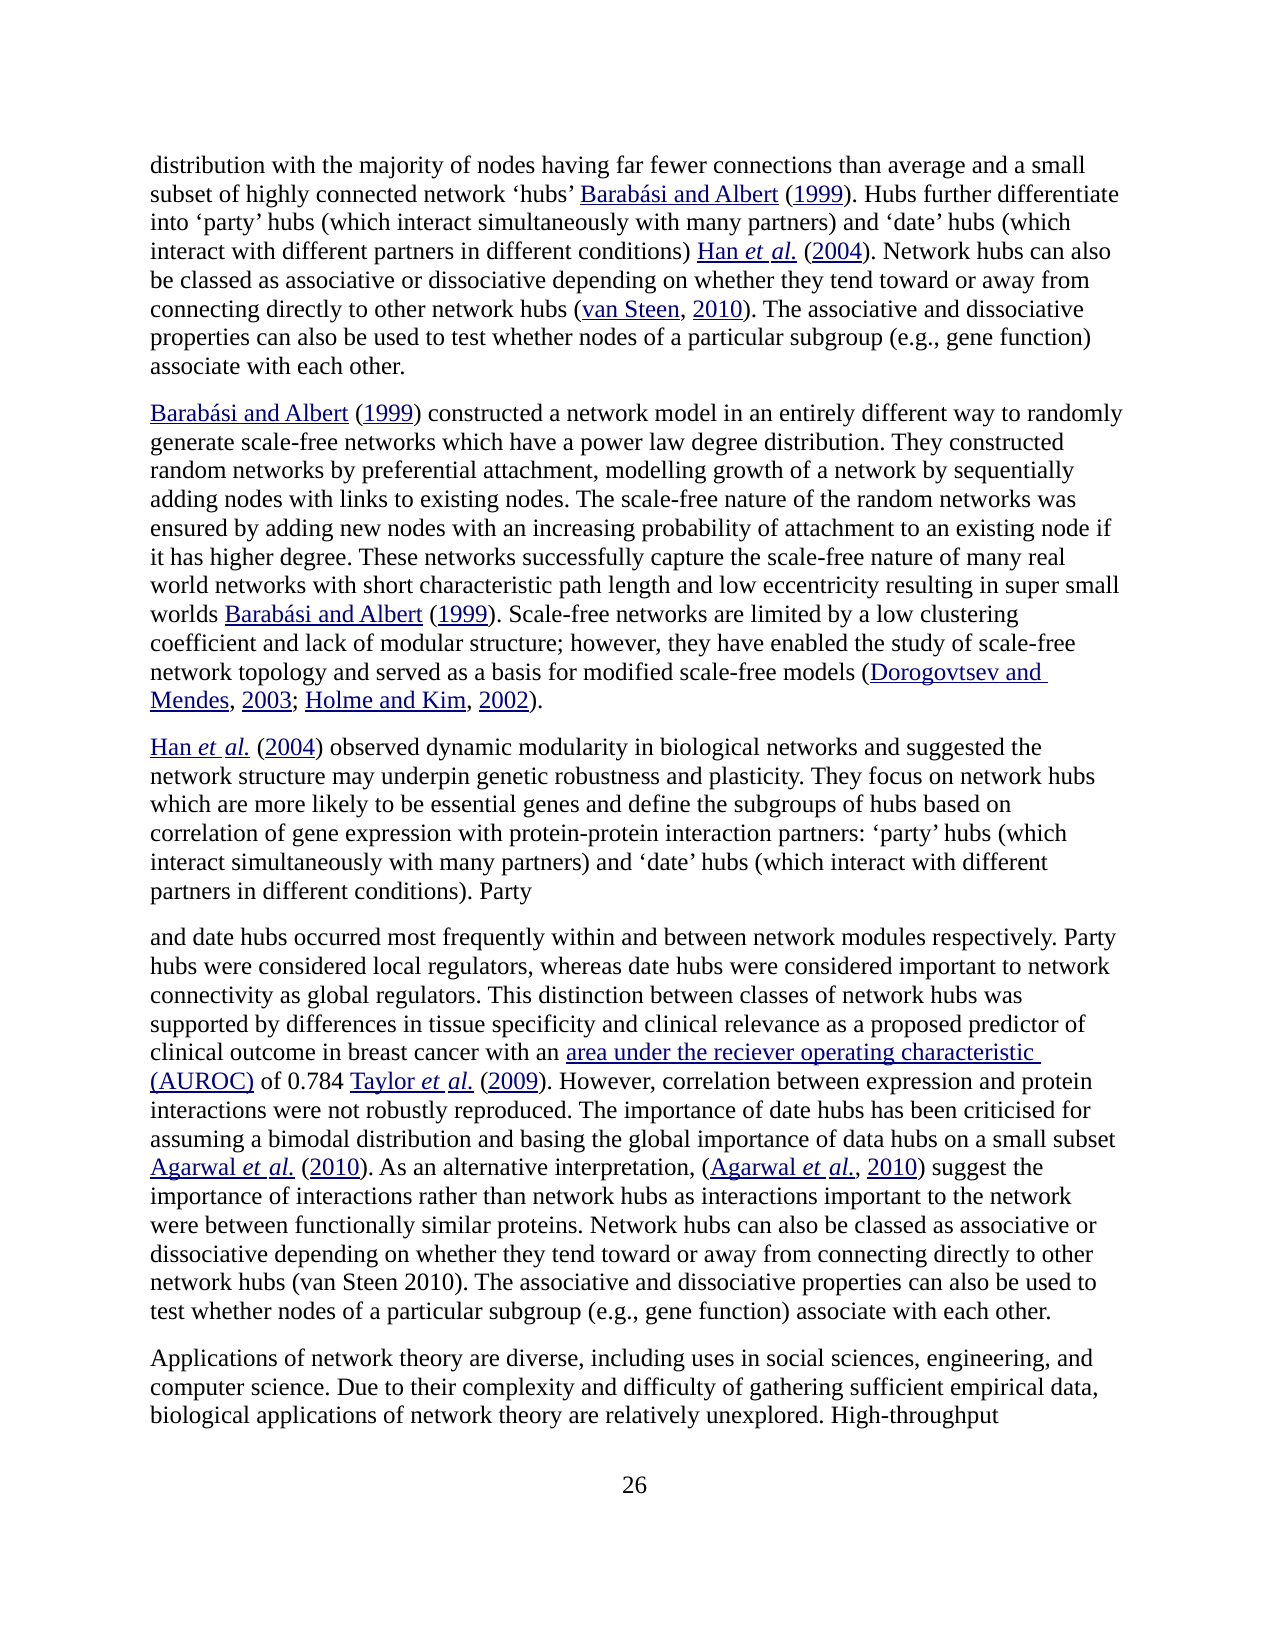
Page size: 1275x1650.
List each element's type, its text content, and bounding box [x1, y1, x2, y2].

text Barabási and Albert (1999) constructed a network model in an entirely different way to randomly generate scale-free networks which have a power law degree distribution. They constructed random networks by preferential attachment, modelling growth of a network by sequentially adding nodes with links to existing nodes. The scale-free nature of the random networks was ensured by adding new nodes with an increasing probability of attachment to an existing node if it has higher degree. These networks successfully capture the scale-free nature of many real world networks with short characteristic path length and low eccentricity resulting in super small worlds Barabási and Albert (1999). Scale-free networks are limited by a low clustering coefficient and lack of modular structure; however, they have enabled the study of scale-free network topology and served as a basis for modified scale-free models (Dorogovtsev and Mendes, 2003; Holme and Kim, 2002). [150, 398, 1125, 714]
text Han et al. (2004) observed dynamic modularity in biological networks and suggested the network structure may underpin genetic robustness and plasticity. They focus on network hubs which are more likely to be essential genes and define the subgroups of hubs based on correlation of gene expression with protein-protein interaction partners: ‘party’ hubs (which interact simultaneously with many partners) and ‘date’ hubs (which interact with different partners in different conditions). Party [150, 732, 1125, 904]
text Applications of network theory are diverse, including uses in social sciences, engineering, and computer science. Due to their complexity and difficulty of gathering sufficient empirical data, biological applications of network theory are relatively unexplored. High-throughput [150, 1343, 1125, 1429]
text distribution with the majority of nodes having far fewer connections than average and a small subset of highly connected network ‘hubs’ Barabási and Albert (1999). Hubs further differentiate into ‘party’ hubs (which interact simultaneously with many partners) and ‘date’ hubs (which interact with different partners in different conditions) Han et al. (2004). Network hubs can also be classed as associative or dissociative depending on whether they tend toward or away from connecting directly to other network hubs (van Steen, 2010). The associative and dissociative properties can also be used to test whether nodes of a particular subgroup (e.g., gene function) associate with each other. [150, 150, 1125, 380]
text and date hubs occurred most frequently within and between network modules respectively. Party hubs were considered local regulators, whereas date hubs were considered important to network connectivity as global regulators. This distinction between classes of network hubs was supported by differences in tissue specificity and clinical relevance as a proposed predictor of clinical outcome in breast cancer with an area under the reciever operating characteristic (AUROC) of 0.784 Taylor et al. (2009). However, correlation between expression and protein interactions were not robustly reproduced. The importance of date hubs has been criticised for assuming a bimodal distribution and basing the global importance of data hubs on a small subset Agarwal et al. (2010). As an alternative interpretation, (Agarwal et al., 2010) suggest the importance of interactions rather than network hubs as interactions important to the network were between functionally similar proteins. Network hubs can also be classed as associative or dissociative depending on whether they tend toward or away from connecting directly to other network hubs (van Steen 2010). The associative and dissociative properties can also be used to test whether nodes of a particular subgroup (e.g., gene function) associate with each other. [150, 922, 1125, 1325]
